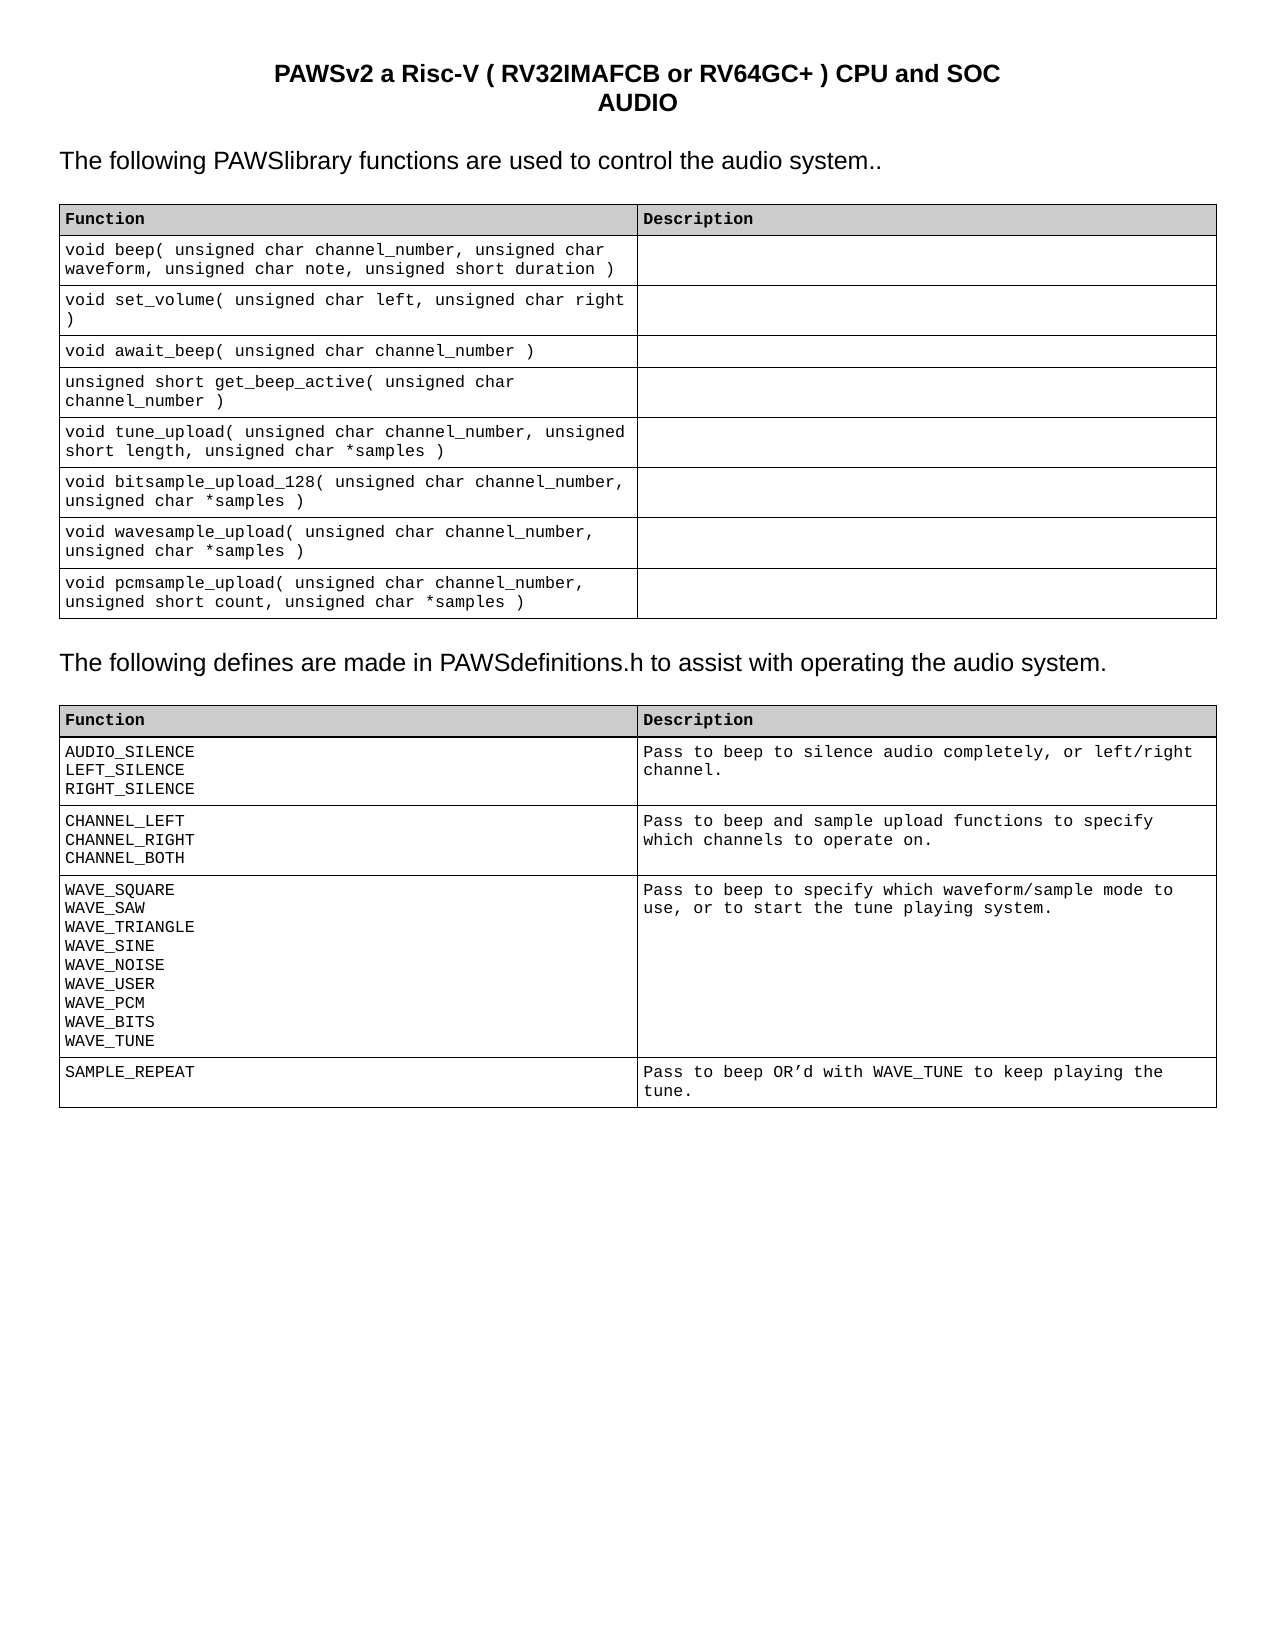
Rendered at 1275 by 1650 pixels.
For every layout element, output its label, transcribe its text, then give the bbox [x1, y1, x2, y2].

table_header Description [638, 205, 1216, 235]
table_cell [638, 569, 1216, 618]
table_cell Pass to beep to specify which waveform/sample mode to use, or to start the tune playing system. [638, 876, 1216, 1057]
text The following defines are made in PAWSdefinitions.h to assist with operating the audio system. [59, 647, 1216, 676]
table_cell void pcmsample_upload( unsigned char channel_number, unsigned short count, unsigned char *samples ) [60, 569, 637, 618]
table_cell void await_beep( unsigned char channel_number ) [60, 336, 637, 367]
table_cell [638, 286, 1216, 335]
table_cell [638, 336, 1216, 367]
table_cell CHANNEL_LEFT CHANNEL_RIGHT CHANNEL_BOTH [60, 806, 637, 874]
table_cell [638, 236, 1216, 285]
table_header Function [60, 706, 637, 736]
table_header Description [638, 706, 1216, 736]
table_cell [638, 418, 1216, 467]
table_cell [638, 368, 1216, 417]
table_cell Pass to beep to silence audio completely, or left/right channel. [638, 738, 1216, 805]
table_cell Pass to beep and sample upload functions to specify which channels to operate on. [638, 806, 1216, 874]
table_cell void set_volume( unsigned char left, unsigned char right ) [60, 286, 637, 335]
table_cell SAMPLE_REPEAT [60, 1058, 637, 1107]
table_cell AUDIO_SILENCE LEFT_SILENCE RIGHT_SILENCE [60, 738, 637, 805]
table_cell Pass to beep OR’d with WAVE_TUNE to keep playing the tune. [638, 1058, 1216, 1107]
text The following PAWSlibrary functions are used to control the audio system.. [59, 146, 1216, 175]
table_cell [638, 468, 1216, 517]
table_cell void wavesample_upload( unsigned char channel_number, unsigned char *samples ) [60, 518, 637, 567]
table_cell void bitsample_upload_128( unsigned char channel_number, unsigned char *samples ) [60, 468, 637, 517]
table_cell void beep( unsigned char channel_number, unsigned char waveform, unsigned char note, unsigned short duration ) [60, 236, 637, 285]
table_cell unsigned short get_beep_active( unsigned char channel_number ) [60, 368, 637, 417]
table_cell WAVE_SQUARE WAVE_SAW WAVE_TRIANGLE WAVE_SINE WAVE_NOISE WAVE_USER WAVE_PCM WAVE_BITS WAVE_TUNE [60, 876, 637, 1057]
table_cell void tune_upload( unsigned char channel_number, unsigned short length, unsigned char *samples ) [60, 418, 637, 467]
table_header Function [60, 205, 637, 235]
table_cell [638, 518, 1216, 567]
